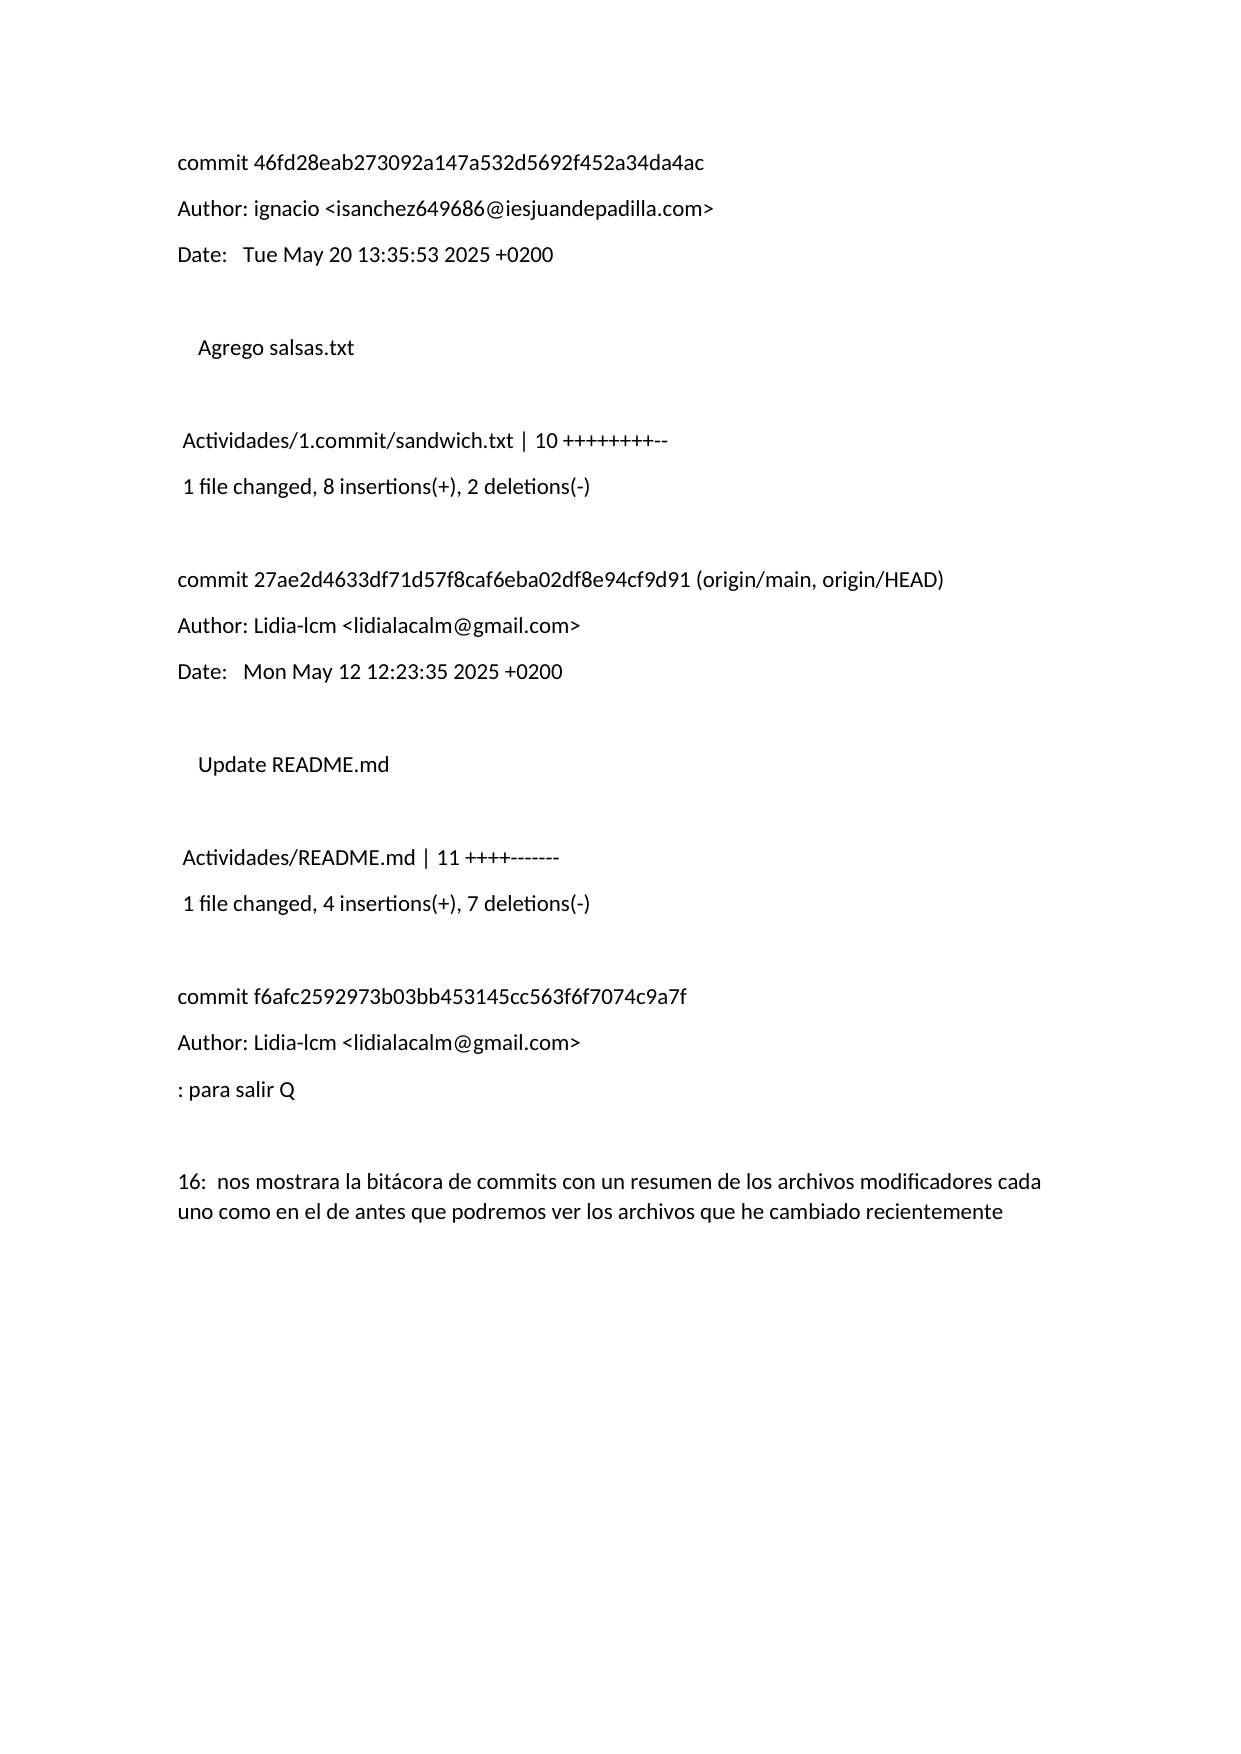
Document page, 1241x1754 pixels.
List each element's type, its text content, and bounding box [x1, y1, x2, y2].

text Date: Mon May 12 12:23:35 2025 +0200 [177, 657, 1063, 686]
text Author: Lidia-lcm <lidialacalm@gmail.com> [177, 611, 1063, 639]
text Agrego salsas.txt [177, 333, 1063, 361]
text Update README.md [177, 750, 1063, 778]
text commit 46fd28eab273092a147a532d5692f452a34da4ac [177, 148, 1063, 176]
text commit f6afc2592973b03bb453145cc563f6f7074c9a7f [177, 982, 1063, 1010]
text 16: nos mostrara la bitácora de commits con un resumen de los archivos modificadores cada uno como en el de antes que podremos ver los archivos que he cambiado recientemente [177, 1167, 1063, 1225]
text : para salir Q [177, 1075, 1063, 1103]
text commit 27ae2d4633df71d57f8caf6eba02df8e94cf9d91 (origin/main, origin/HEAD) [177, 565, 1063, 593]
text Actividades/1.commit/sandwich.txt | 10 ++++++++-- [177, 426, 1063, 454]
text 1 file changed, 4 insertions(+), 7 deletions(-) [177, 889, 1063, 917]
text Date: Tue May 20 13:35:53 2025 +0200 [177, 240, 1063, 268]
text Author: Lidia-lcm <lidialacalm@gmail.com> [177, 1028, 1063, 1056]
text Actividades/README.md | 11 ++++------- [177, 843, 1063, 871]
text 1 file changed, 8 insertions(+), 2 deletions(-) [177, 472, 1063, 500]
text Author: ignacio <isanchez649686@iesjuandepadilla.com> [177, 194, 1063, 222]
